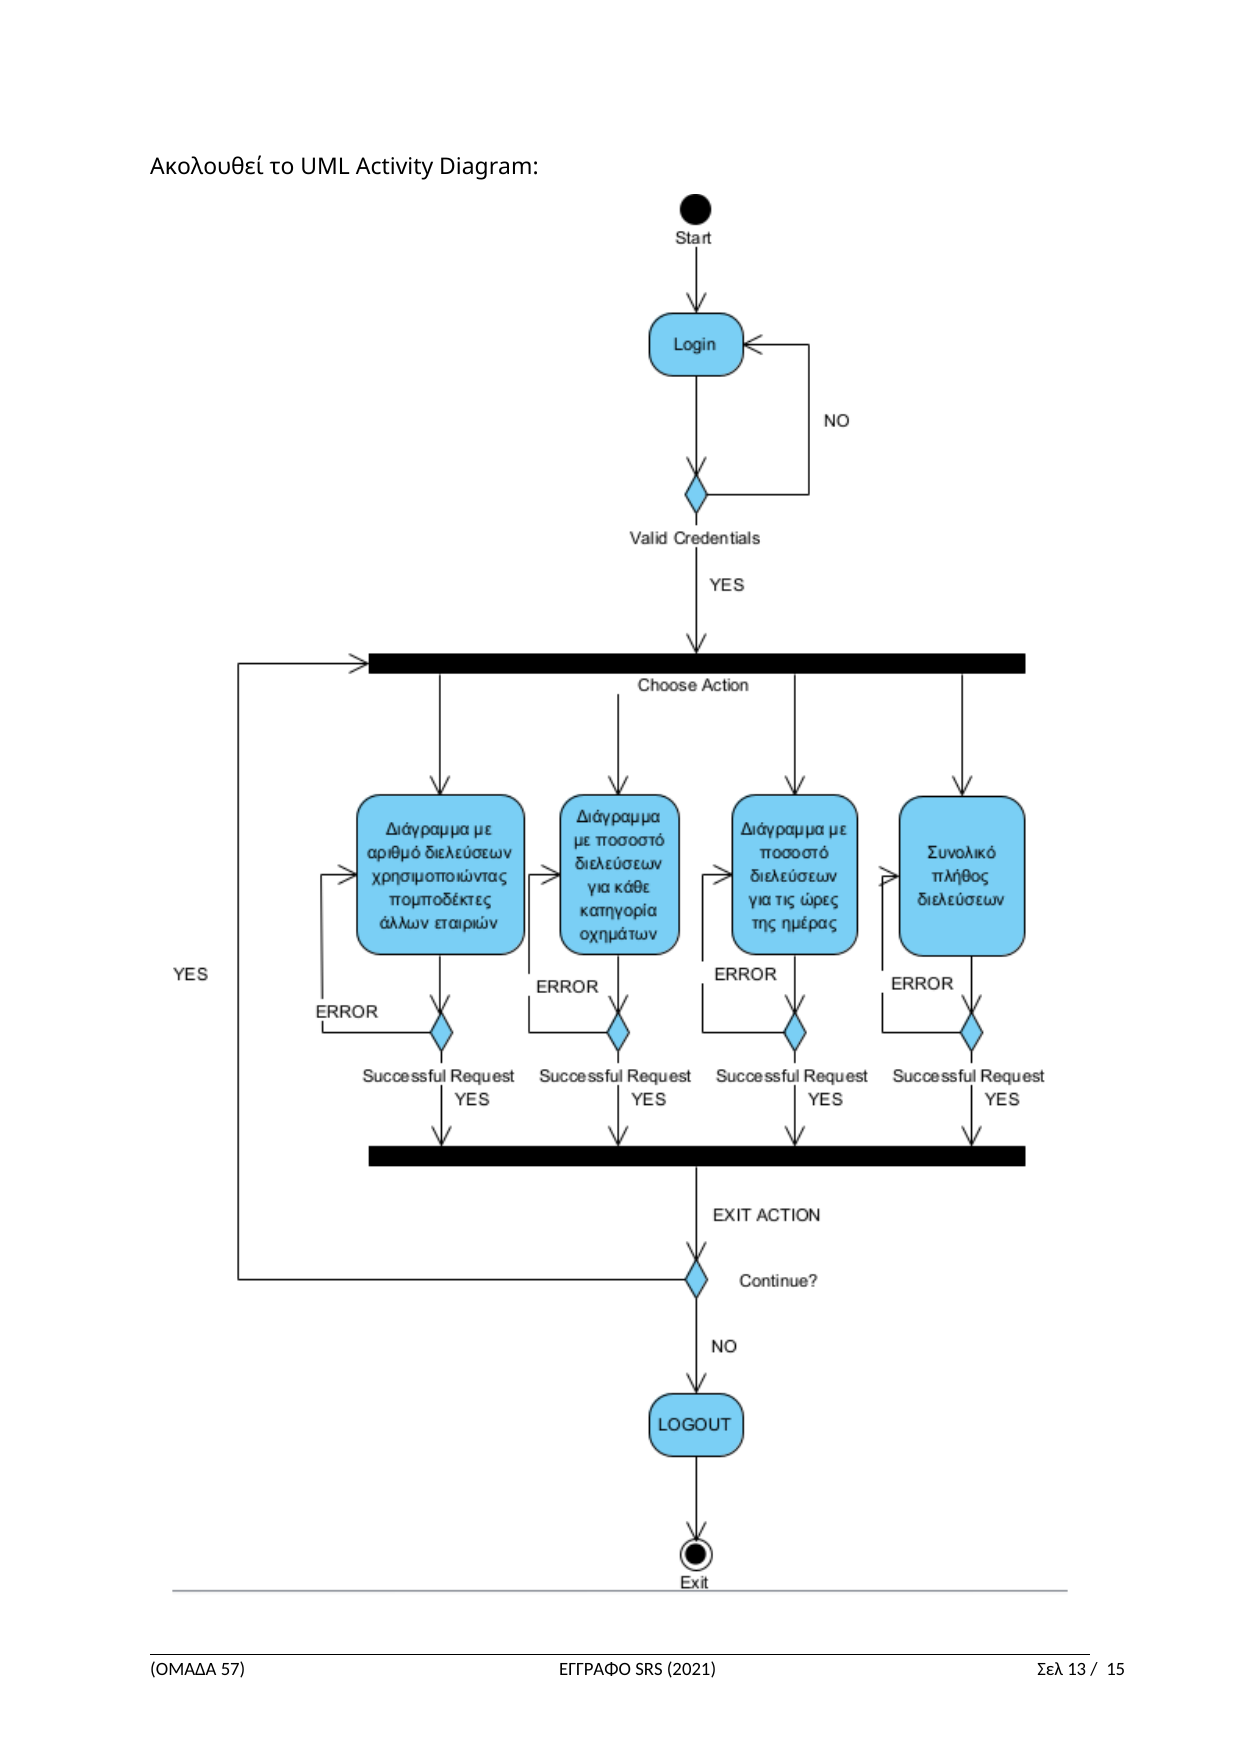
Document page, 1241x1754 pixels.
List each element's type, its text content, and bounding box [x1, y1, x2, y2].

text Ακολουθεί το UML Activity Diagram: [150, 150, 1090, 181]
picture [172, 194, 1068, 1595]
